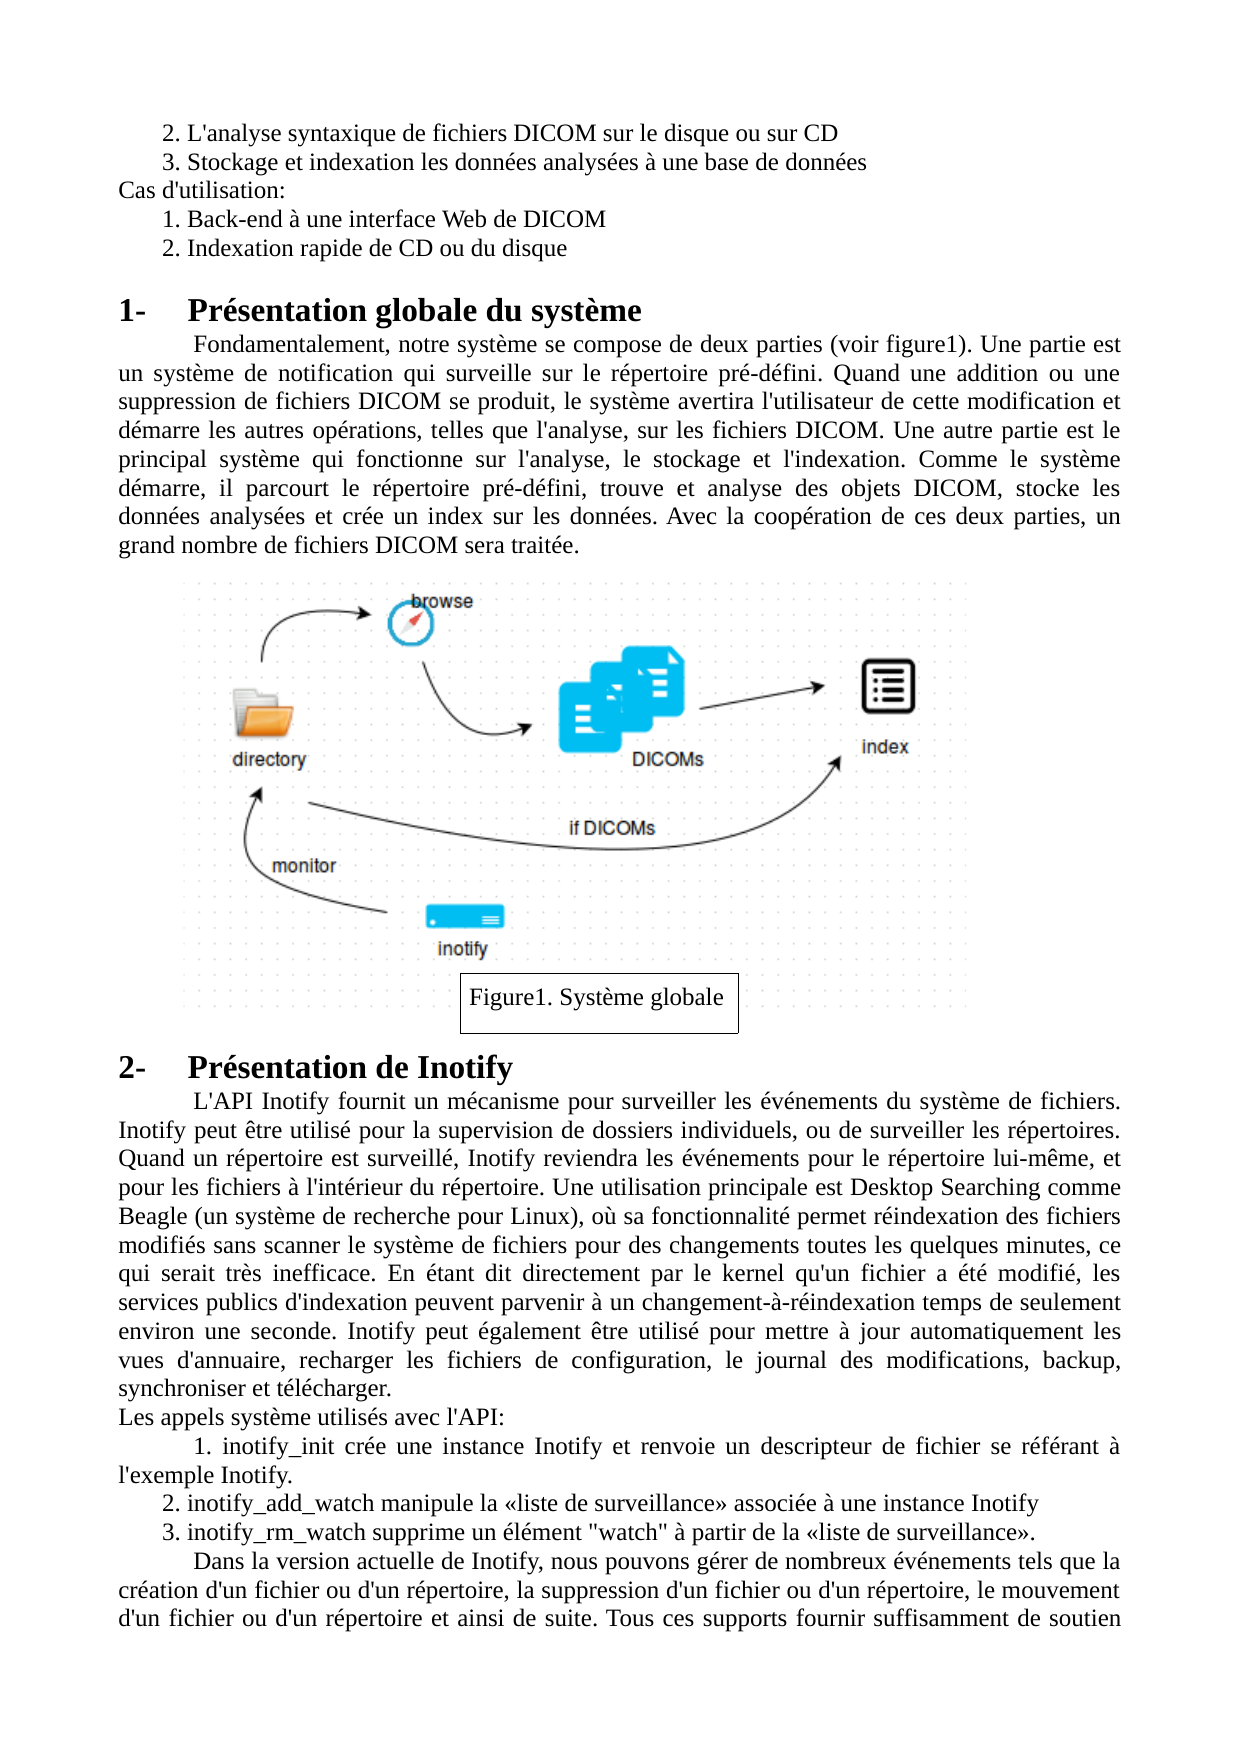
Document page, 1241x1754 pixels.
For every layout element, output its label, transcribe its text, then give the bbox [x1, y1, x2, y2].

text 2- Présentation de Inotify [118, 1048, 1122, 1086]
text 3. Stockage et indexation les données analysées à une base de données [118, 147, 1122, 176]
text 2. inotify_add_watch manipule la «liste de surveillance» associée à une instance Inotify [118, 1488, 1122, 1517]
text Fondamentalement, notre système se compose de deux parties (voir figure1). Une partie est un système de notification qui surveille sur le répertoire pré-défini. Quand une addition ou une suppression de fichiers DICOM se produit, le système avertira l'utilisateur de cette modification et démarre les autres opérations, telles que l'analyse, sur les fichiers DICOM. Une autre partie est le principal système qui fonctionne sur l'analyse, le stockage et l'indexation. Comme le système démarre, il parcourt le répertoire pré-défini, trouve et analyse des objets DICOM, stocke les données analysées et crée un index sur les données. Avec la coopération de ces deux parties, un grand nombre de fichiers DICOM sera traitée. [118, 329, 1122, 559]
text 3. inotify_rm_watch supprime un élément "watch" à partir de la «liste de surveillance». [118, 1517, 1122, 1546]
text Dans la version actuelle de Inotify, nous pouvons gérer de nombreux événements tels que la création d'un fichier ou d'un répertoire, la suppression d'un fichier ou d'un répertoire, le mouvement d'un fichier ou d'un répertoire et ainsi de suite. Tous ces supports fournir suffisamment de soutien [118, 1546, 1122, 1632]
text 2. Indexation rapide de CD ou du disque [118, 233, 1122, 262]
text 1. inotify_init crée une instance Inotify et renvoie un descripteur de fichier se référant à l'exemple Inotify. [118, 1431, 1122, 1488]
text 1. Back-end à une interface Web de DICOM [118, 204, 1122, 233]
text Les appels système utilisés avec l'API: [118, 1402, 1122, 1431]
picture [183, 569, 967, 1012]
text 2. L'analyse syntaxique de fichiers DICOM sur le disque ou sur CD [118, 118, 1122, 147]
text 1- Présentation globale du système [118, 291, 1122, 329]
text L'API Inotify fournit un mécanisme pour surveiller les événements du système de fichiers. Inotify peut être utilisé pour la supervision de dossiers individuels, ou de surveiller les répertoires. Quand un répertoire est surveillé, Inotify reviendra les événements pour le répertoire lui-même, et pour les fichiers à l'intérieur du répertoire. Une utilisation principale est Desktop Searching comme Beagle (un système de recherche pour Linux), où sa fonctionnalité permet réindexation des fichiers modifiés sans scanner le système de fichiers pour des changements toutes les quelques minutes, ce qui serait très inefficace. En étant dit directement par le kernel qu'un fichier a été modifié, les services publics d'indexation peuvent parvenir à un changement-à-réindexation temps de seulement environ une seconde. Inotify peut également être utilisé pour mettre à jour automatiquement les vues d'annuaire, recharger les fichiers de configuration, le journal des modifications, backup, synchroniser et télécharger. [118, 1086, 1122, 1402]
text Cas d'utilisation: [118, 176, 1122, 204]
text Figure1. Système globale [469, 982, 729, 1010]
